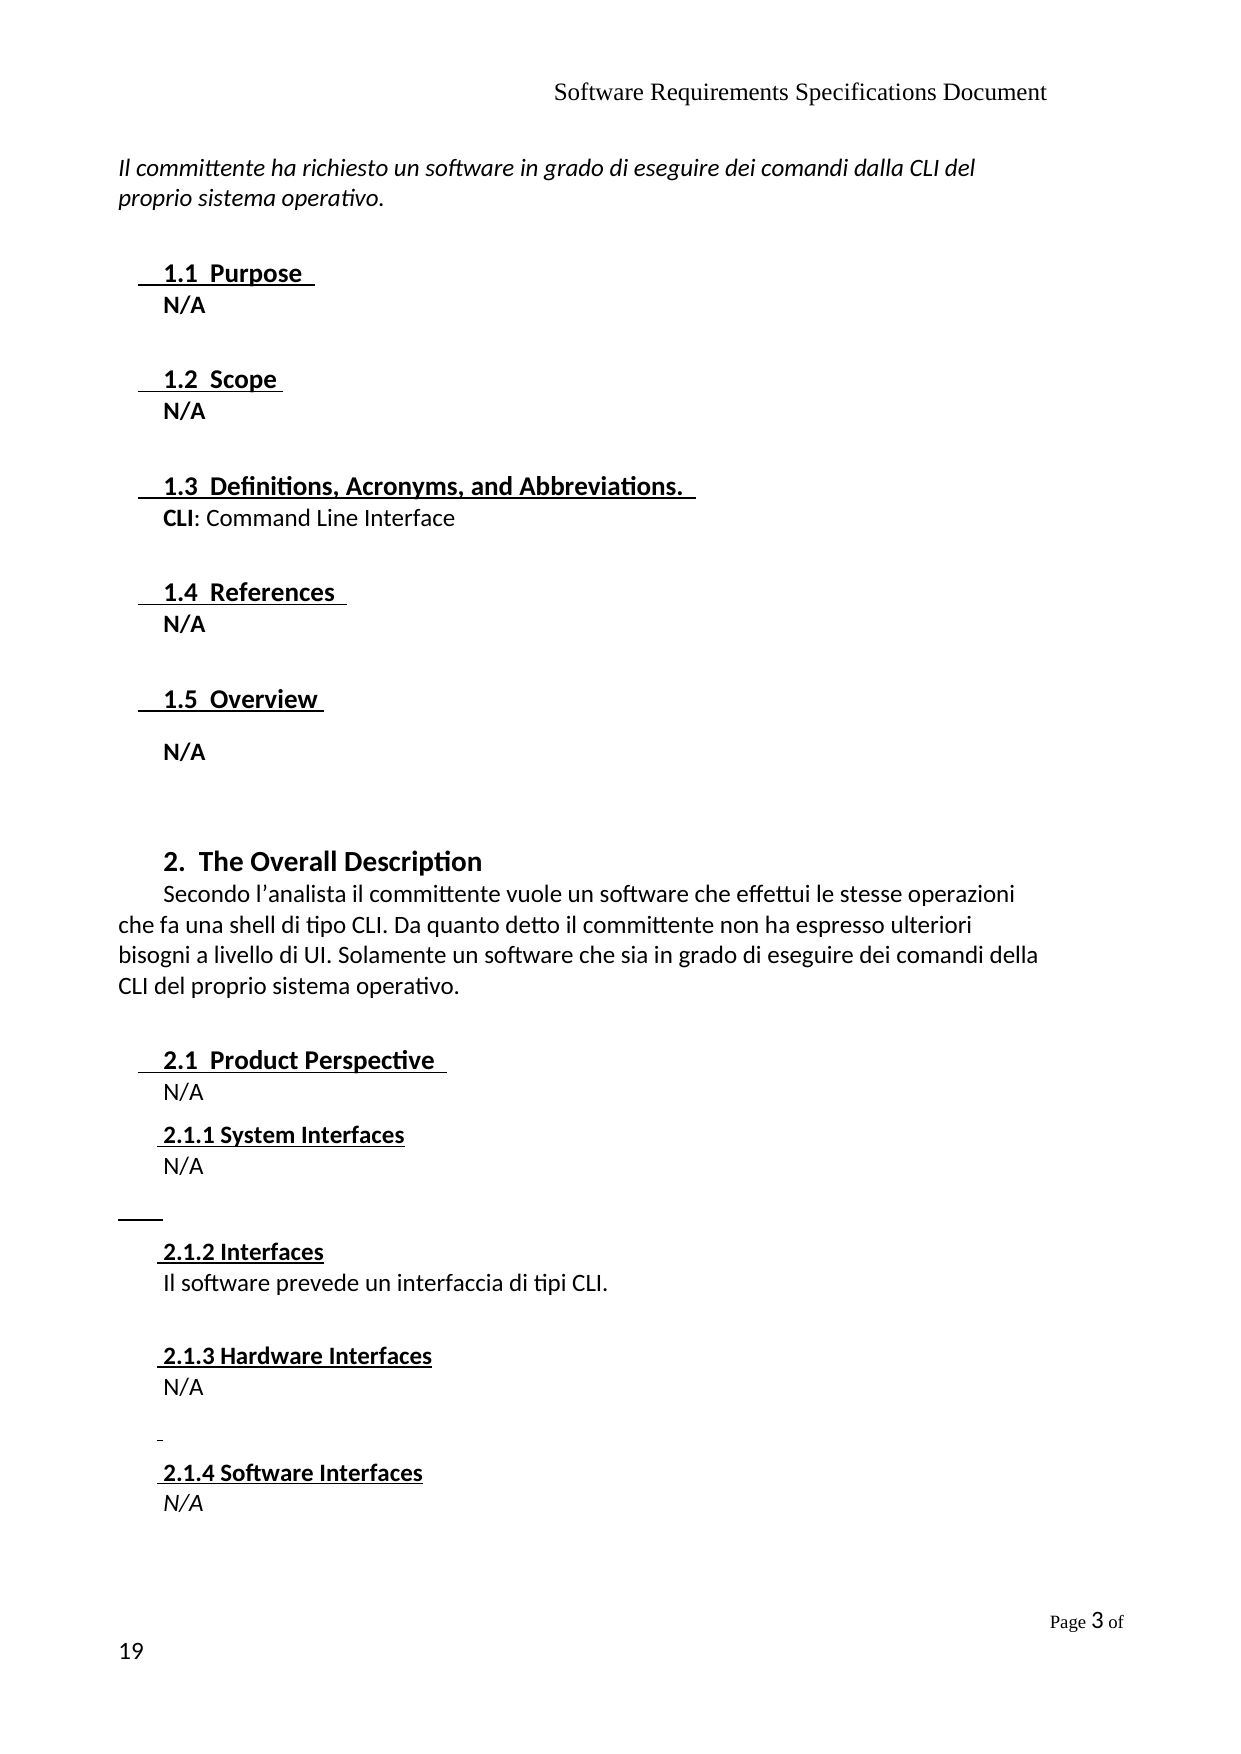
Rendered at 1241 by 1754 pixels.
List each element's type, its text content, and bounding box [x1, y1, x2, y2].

subtitle 1.5 Overview [138, 682, 1047, 715]
subtitle 2.1.1 System Interfaces [157, 1119, 1047, 1150]
list N/A [157, 1150, 1047, 1181]
subtitle 2.1.3 Hardware Interfaces [157, 1340, 1047, 1371]
list Secondo l’analista il committente vuole un software che effettui le stesse operazioni che fa una shell di tipo CLI. Da quanto detto il committente non ha espresso ulteriori bisogni a livello di UI. Solamente un software che sia in grado di eseguire dei comandi della CLI del proprio sistema operativo. [118, 878, 1047, 1001]
list N/A [138, 1077, 1047, 1107]
list N/A [157, 1487, 1047, 1518]
list N/A [138, 395, 1047, 426]
subtitle 1.4 References [138, 576, 1047, 608]
text Il committente ha richiesto un software in grado di eseguire dei comandi dalla CLI del proprio sistema operativo. [118, 152, 1047, 213]
subtitle 2.1.4 Software Interfaces [157, 1457, 1047, 1487]
list N/A [138, 608, 1047, 639]
subtitle 2.1 Product Perspective [138, 1043, 1047, 1077]
list N/A [138, 289, 1047, 319]
subtitle 1.2 Scope [138, 362, 1047, 395]
subtitle 1.3 Definitions, Acronyms, and Abbreviations. [138, 469, 1047, 502]
list N/A [138, 736, 1047, 766]
subtitle 2.1.2 Interfaces [157, 1236, 1047, 1267]
list Il software prevede un interfaccia di tipi CLI. [157, 1267, 1047, 1297]
list CLI: Command Line Interface [138, 502, 1047, 532]
subtitle 1.1 Purpose [138, 256, 1047, 289]
list N/A [157, 1371, 1047, 1401]
subtitle 2. The Overall Description [118, 843, 1047, 878]
